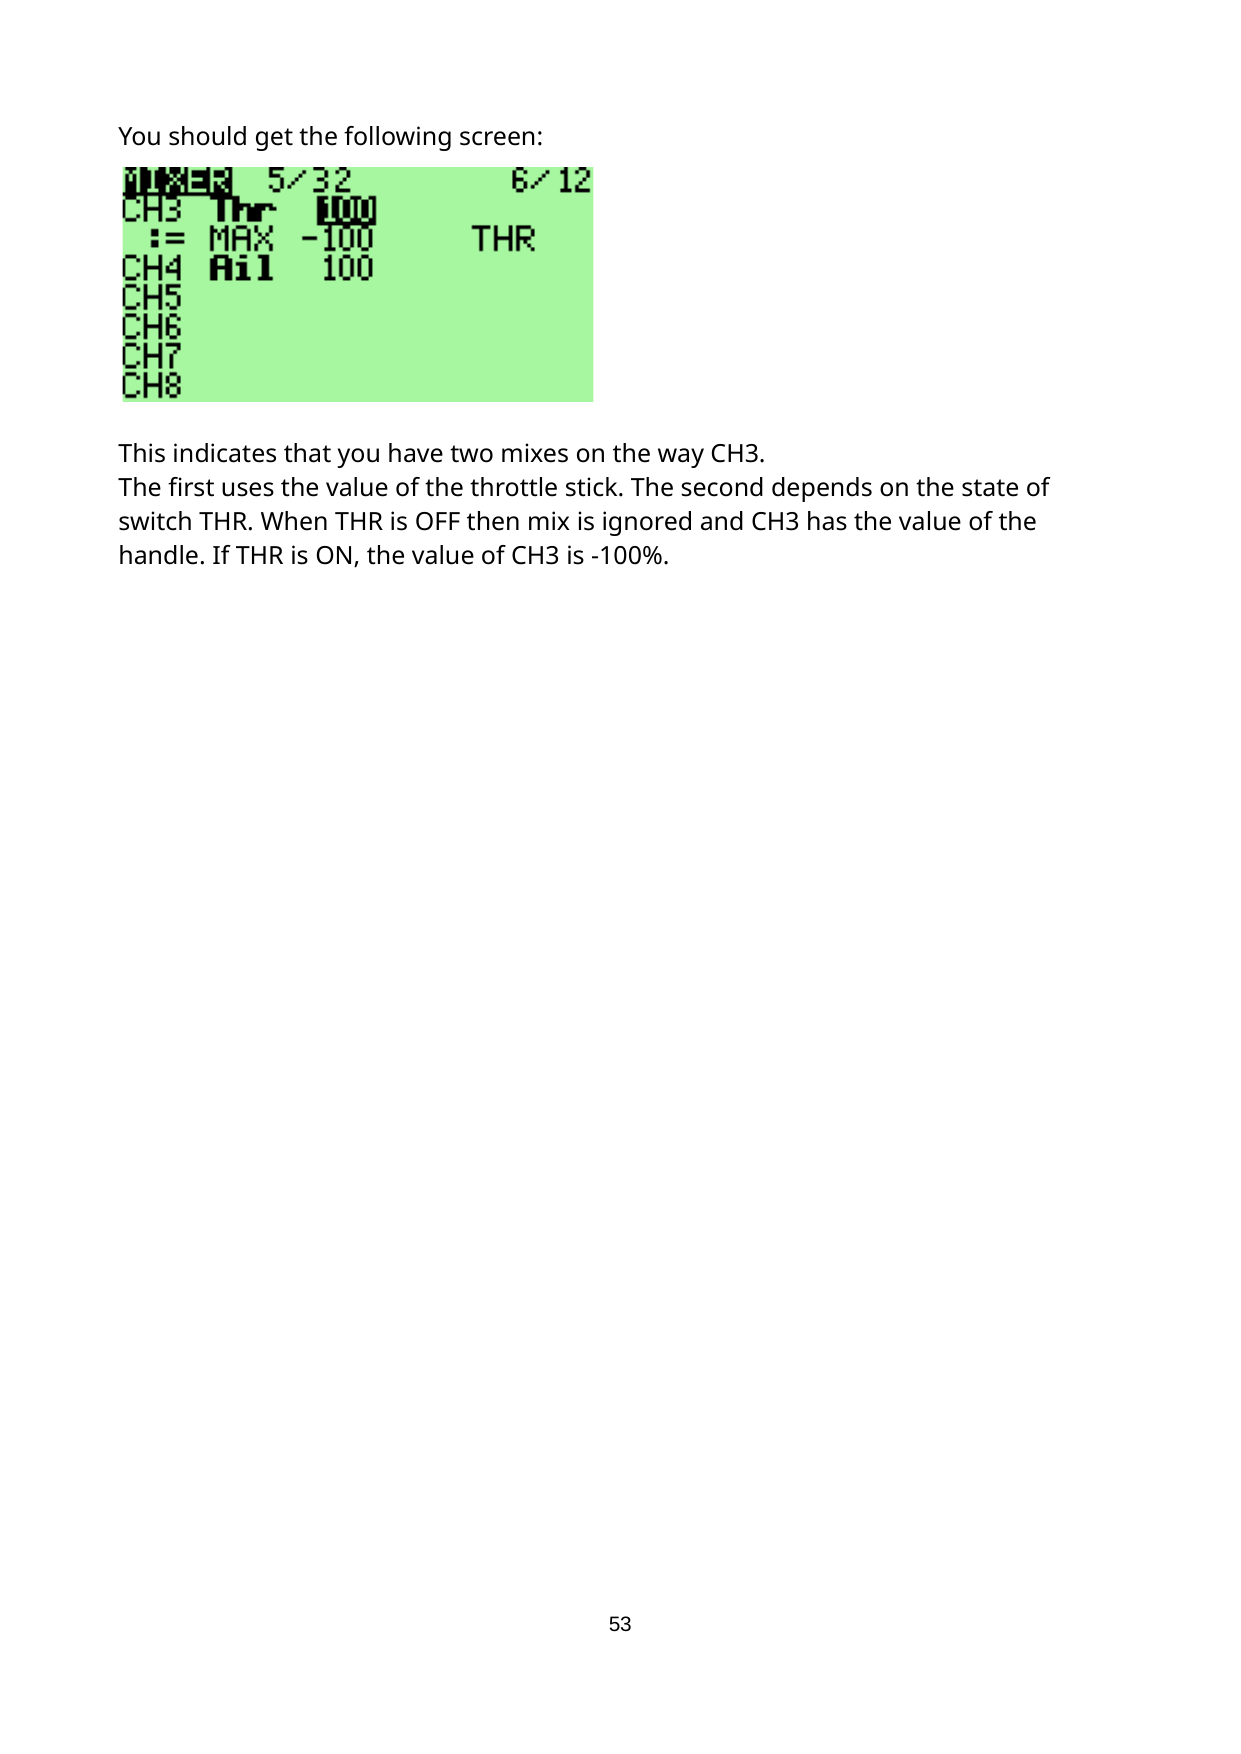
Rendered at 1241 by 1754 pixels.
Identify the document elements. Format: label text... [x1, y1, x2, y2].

picture [122, 167, 594, 402]
text You should get the following screen: [118, 118, 1122, 152]
text This indicates that you have two mixes on the way CH3. The first uses the value of the throttle stick. The second depends on the state of switch THR. When THR is ​​OFF then mix is ignored and CH3 has the value of the handle. If THR is ON, the value of CH3 is -100%. [118, 436, 1122, 572]
